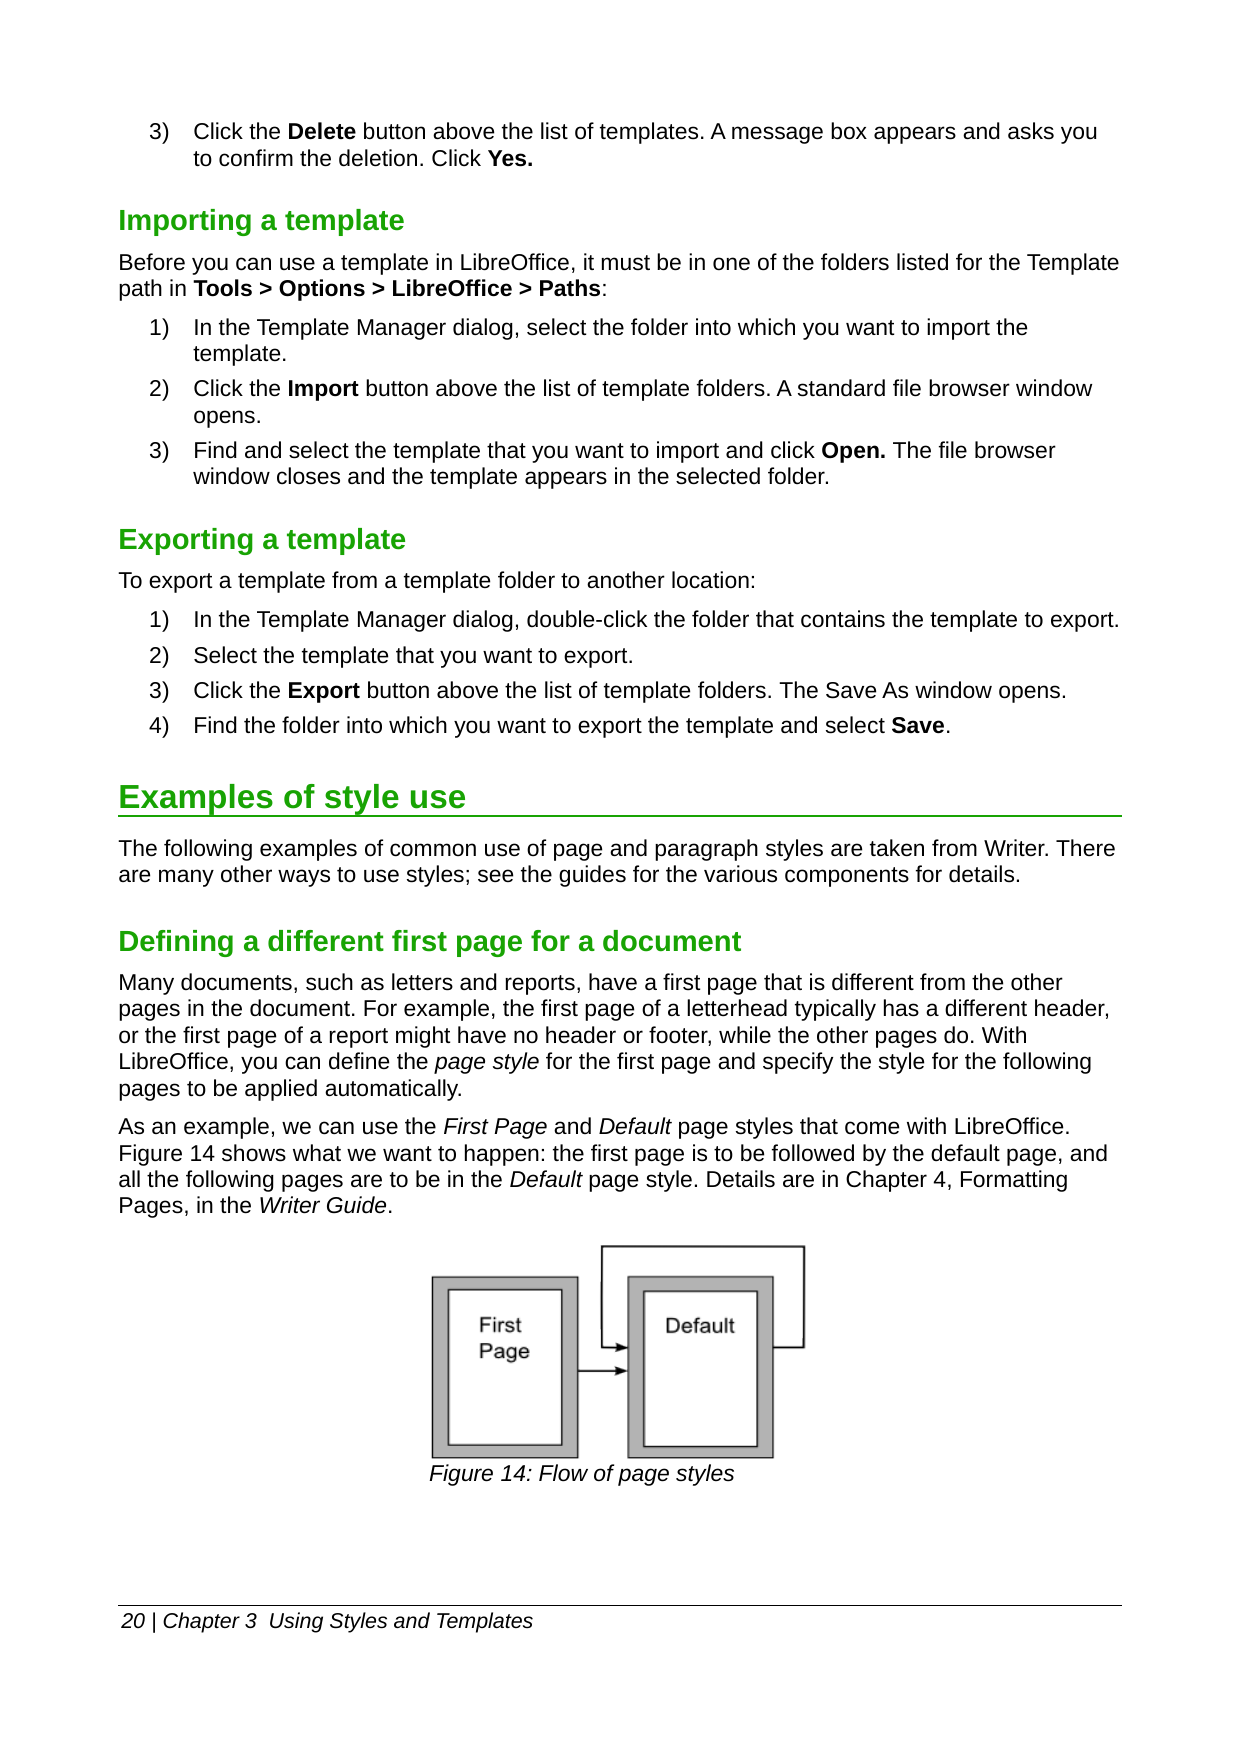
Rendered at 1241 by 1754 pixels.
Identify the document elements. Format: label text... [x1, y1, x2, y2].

subtitle Importing a template [118, 203, 1122, 237]
text Many documents, such as letters and reports, have a first page that is different from the other pages in the document. For example, the first page of a letterhead typically has a different header, or the first page of a report might have no header or footer, while the other pages do. With LibreOffice, you can define the page style for the first page and specify the style for the following pages to be applied automatically. [118, 969, 1122, 1101]
list Click the Delete button above the list of templates. A message box appears and asks you to confirm the deletion. Click Yes. [169, 118, 1122, 171]
text Before you can use a template in LibreOffice, it must be in one of the folders listed for the Template path in Tools > Options > LibreOffice > Paths: [118, 249, 1122, 301]
subtitle Defining a different first page for a document [118, 924, 1122, 957]
list Select the template that you want to export. [169, 642, 1122, 668]
subtitle Examples of style use [118, 777, 1122, 815]
list In the Template Manager dialog, select the folder into which you want to import the template. [169, 314, 1122, 367]
list Click the Import button above the list of template folders. A standard file browser window opens. [169, 375, 1122, 428]
list Find and select the template that you want to import and click Open. The file browser window closes and the template appears in the selected folder. [169, 437, 1122, 490]
text As an example, we can use the First Page and Default page styles that come with LibreOffice. Figure 14 shows what we want to happen: the first page is to be followed by the default page, and all the following pages are to be in the Default page style. Details are in Chapter 4, Formatting Pages, in the Writer Guide. [118, 1113, 1122, 1219]
picture [428, 1243, 812, 1461]
list Find the folder into which you want to export the template and select Save. [169, 712, 1122, 738]
list In the Template Manager dialog, double-click the folder that contains the template to export. [169, 606, 1122, 633]
text To export a template from a template folder to another location: [118, 567, 1122, 594]
text Figure 14: Flow of page styles [429, 1461, 811, 1487]
text The following examples of common use of page and paragraph styles are taken from Writer. There are many other ways to use styles; see the guides for the various components for details. [118, 835, 1122, 888]
list Click the Export button above the list of template folders. The Save As window opens. [169, 677, 1122, 703]
subtitle Exporting a template [118, 522, 1122, 556]
